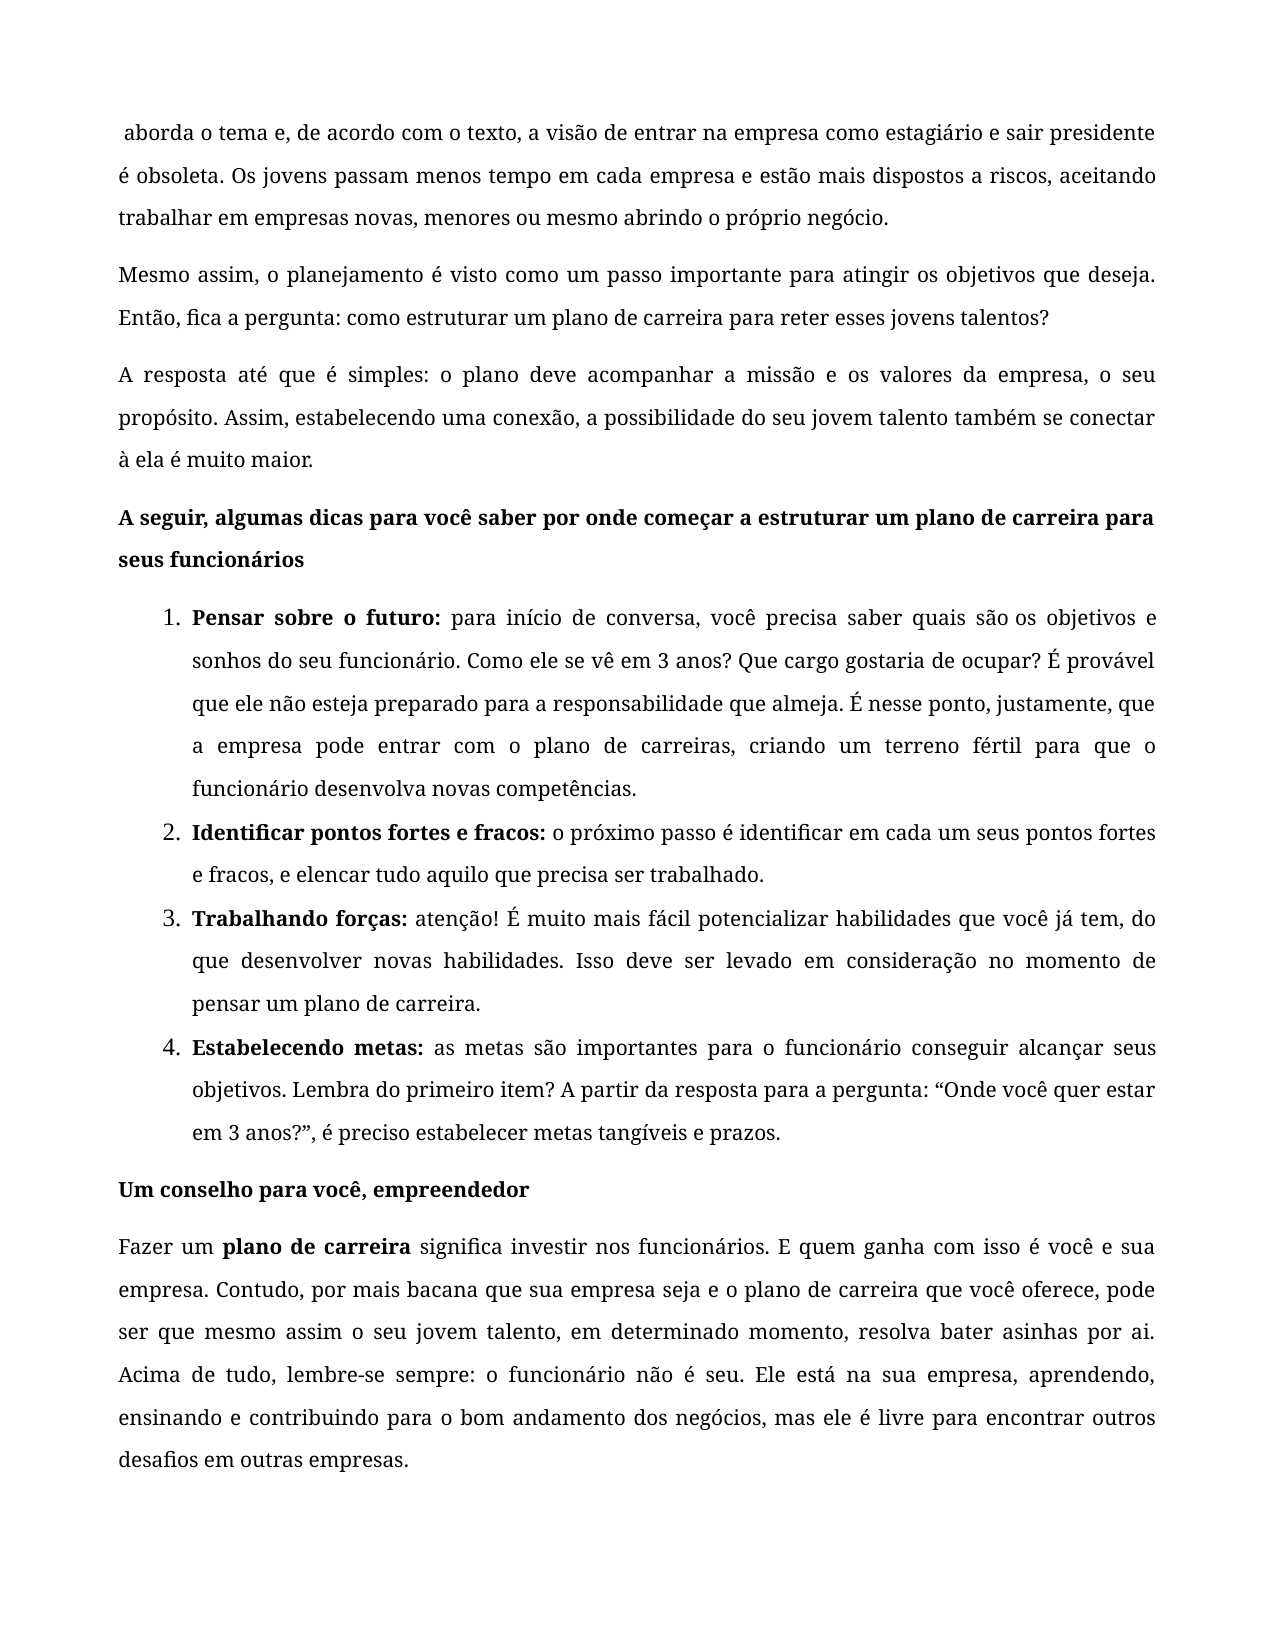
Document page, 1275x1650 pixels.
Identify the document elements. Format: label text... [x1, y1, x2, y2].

text Mesmo assim, o planejamento é visto como um passo importante para atingir os objetivos que deseja. Então, fica a pergunta: como estruturar um plano de carreira para reter esses jovens talentos? [118, 261, 1157, 332]
text Um conselho para você, empreendedor [118, 1175, 1157, 1203]
text A resposta até que é simples: o plano deve acompanhar a missão e os valores da empresa, o seu propósito. Assim, estabelecendo uma conexão, a possibilidade do seu jovem talento também se conectar à ela é muito maior. [118, 360, 1157, 474]
list Estabelecendo metas: as metas são importantes para o funcionário conseguir alcançar seus objetivos. Lembra do primeiro item? A partir da resposta para a pergunta: “Onde você quer estar em 3 anos?”, é preciso estabelecer metas tangíveis e prazos. [162, 1032, 1157, 1146]
list Identificar pontos fortes e fracos: o próximo passo é identificar em cada um seus pontos fortes e fracos, e elencar tudo aquilo que precisa ser trabalhado. [162, 817, 1157, 889]
text A seguir, algumas dicas para você saber por onde começar a estruturar um plano de carreira para seus funcionários [118, 503, 1157, 574]
text aborda o tema e, de acordo com o texto, a visão de entrar na empresa como estagiário e sair presidente é obsoleta. Os jovens passam menos tempo em cada empresa e estão mais dispostos a riscos, aceitando trabalhar em empresas novas, menores ou mesmo abrindo o próprio negócio. [118, 118, 1157, 232]
text Fazer um plano de carreira significa investir nos funcionários. E quem ganha com isso é você e sua empresa. Contudo, por mais bacana que sua empresa seja e o plano de carreira que você oferece, pode ser que mesmo assim o seu jovem talento, em determinado momento, resolva bater asinhas por ai. Acima de tudo, lembre-se sempre: o funcionário não é seu. Ele está na sua empresa, aprendendo, ensinando e contribuindo para o bom andamento dos negócios, mas ele é livre para encontrar outros desafios em outras empresas. [118, 1232, 1157, 1474]
list Pensar sobre o futuro: para início de conversa, você precisa saber quais são os objetivos e sonhos do seu funcionário. Como ele se vê em 3 anos? Que cargo gostaria de ocupar? É provável que ele não esteja preparado para a responsabilidade que almeja. É nesse ponto, justamente, que a empresa pode entrar com o plano de carreiras, criando um terreno fértil para que o funcionário desenvolva novas competências. [162, 602, 1157, 802]
list Trabalhando forças: atenção! É muito mais fácil potencializar habilidades que você já tem, do que desenvolver novas habilidades. Isso deve ser levado em consideração no momento de pensar um plano de carreira. [162, 903, 1157, 1017]
